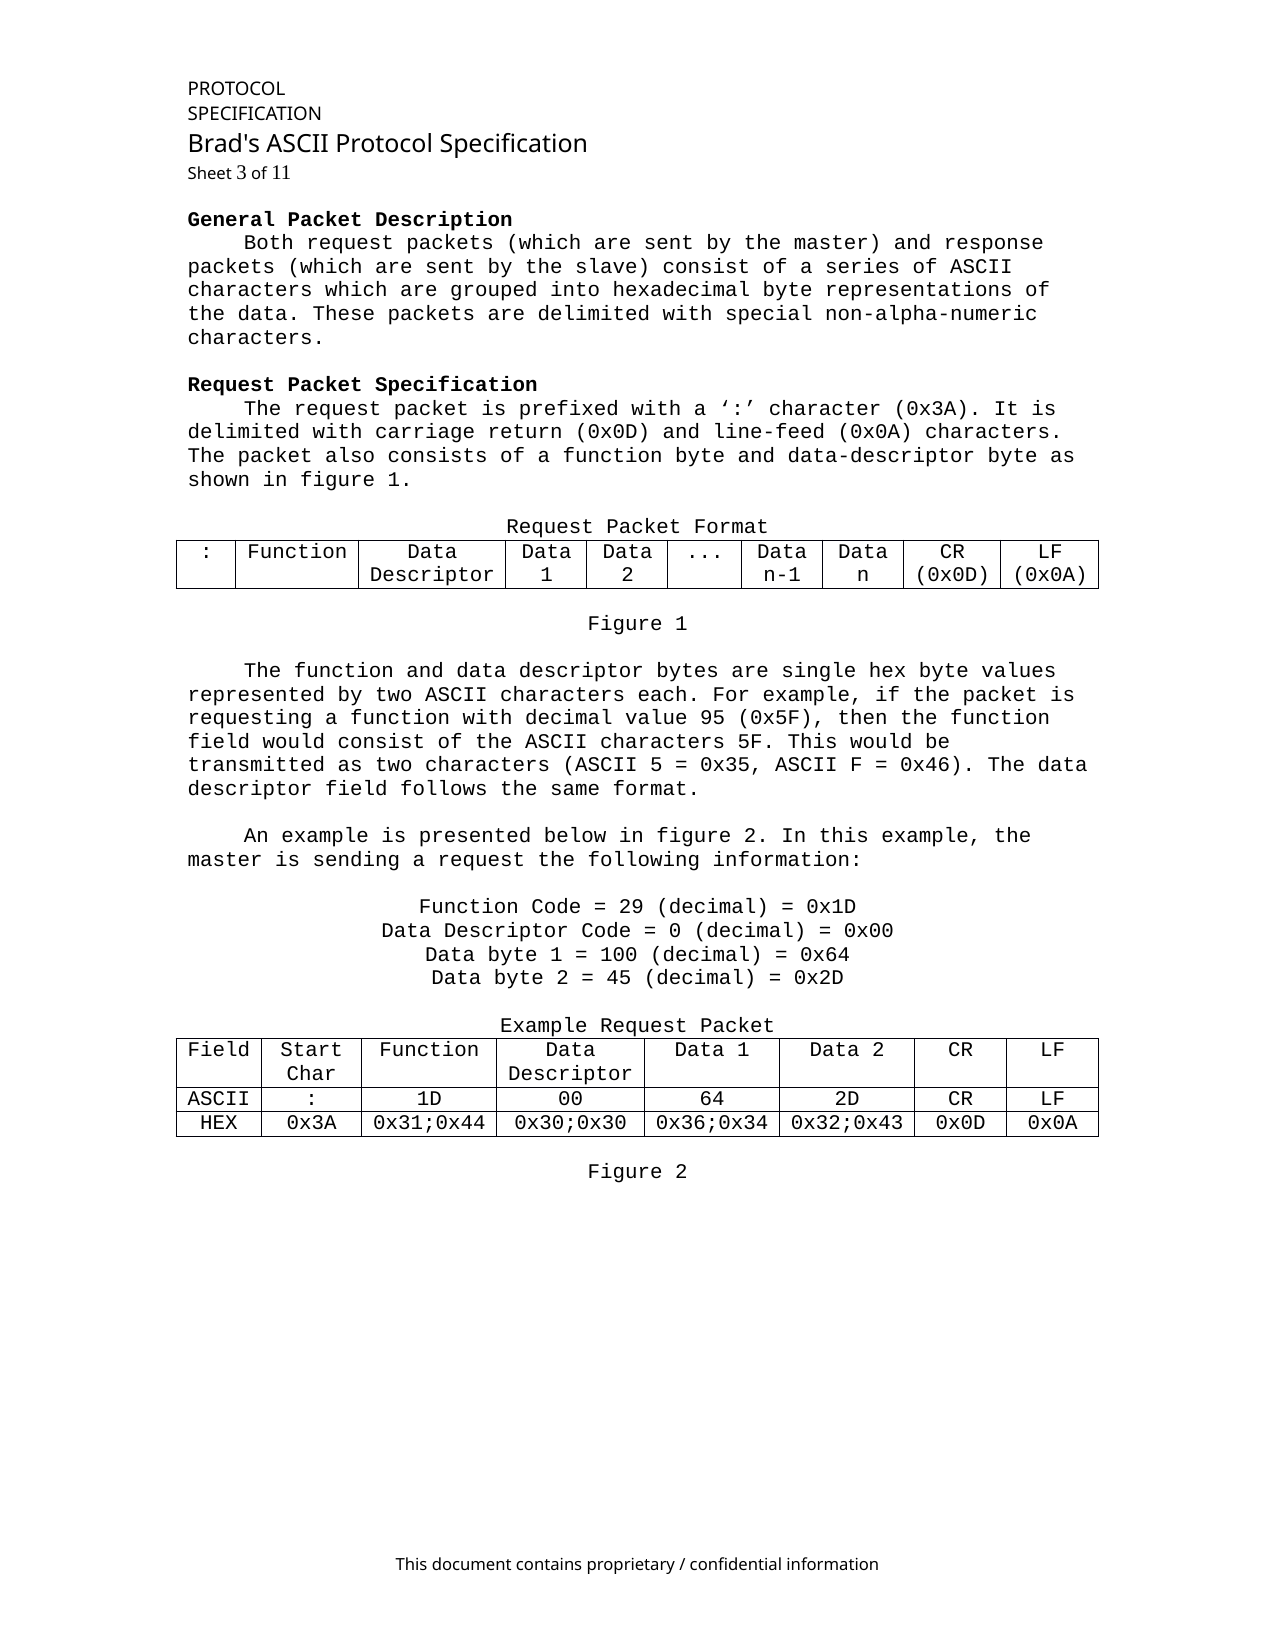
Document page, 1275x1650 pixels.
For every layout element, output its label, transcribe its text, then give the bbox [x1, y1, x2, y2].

text General Packet Description [187, 208, 1087, 232]
text An example is presented below in figure 2. In this example, the master is sending a request the following information: [187, 825, 1087, 873]
table_header LF (0x0A) [1001, 541, 1098, 588]
table_cell 0x32;0x43 [780, 1112, 914, 1136]
table_header Data 2 [780, 1039, 914, 1087]
text Figure 1 [187, 613, 1087, 636]
table_cell 64 [645, 1088, 779, 1111]
text Example Request Packet [187, 1014, 1087, 1038]
table_header Field [177, 1039, 261, 1087]
table_header Data n [823, 541, 903, 588]
table_header ... [668, 541, 741, 588]
table_cell 0x30;0x30 [497, 1112, 644, 1136]
table_header : [177, 541, 235, 588]
table_cell LF [1007, 1088, 1098, 1111]
table_cell ASCII [177, 1088, 261, 1111]
text Figure 2 [187, 1161, 1087, 1184]
text Request Packet Format [187, 516, 1087, 539]
table_header Data 1 [645, 1039, 779, 1087]
table_cell : [262, 1088, 361, 1111]
text Data byte 1 = 100 (decimal) = 0x64 [187, 944, 1087, 967]
table_header Data Descriptor [497, 1039, 644, 1087]
text Data Descriptor Code = 0 (decimal) = 0x00 [187, 920, 1087, 944]
table_header Data 1 [506, 541, 586, 588]
table_cell 0x31;0x44 [362, 1112, 496, 1136]
table_header Data Descriptor [359, 541, 505, 588]
table_cell CR [915, 1088, 1006, 1111]
text Request Packet Specification [187, 374, 1087, 398]
table_header Data 2 [587, 541, 667, 588]
table_cell 00 [497, 1088, 644, 1111]
text The function and data descriptor bytes are single hex byte values represented by two ASCII characters each. For example, if the packet is requesting a function with decimal value 95 (0x5F), then the function field would consist of the ASCII characters 5F. This would be transmitted as two characters (ASCII 5 = 0x35, ASCII F = 0x46). The data descriptor field follows the same format. [187, 660, 1087, 802]
text Both request packets (which are sent by the master) and response packets (which are sent by the slave) consist of a series of ASCII characters which are grouped into hexadecimal byte representations of the data. These packets are delimited with special non-alpha-numeric characters. [187, 232, 1087, 350]
table_cell HEX [177, 1112, 261, 1136]
table_header Function [236, 541, 358, 588]
table_cell 1D [362, 1088, 496, 1111]
table_header Start Char [262, 1039, 361, 1087]
text Data byte 2 = 45 (decimal) = 0x2D [187, 967, 1087, 991]
table_cell 0x36;0x34 [645, 1112, 779, 1136]
table_header LF [1007, 1039, 1098, 1087]
table_cell 2D [780, 1088, 914, 1111]
table_header CR [915, 1039, 1006, 1087]
text Function Code = 29 (decimal) = 0x1D [187, 896, 1087, 920]
table_cell 0x3A [262, 1112, 361, 1136]
table_header Data n-1 [742, 541, 822, 588]
table_header Function [362, 1039, 496, 1087]
table_header CR (0x0D) [904, 541, 1000, 588]
table_cell 0x0D [915, 1112, 1006, 1136]
table_cell 0x0A [1007, 1112, 1098, 1136]
text The request packet is prefixed with a ‘:’ character (0x3A). It is delimited with carriage return (0x0D) and line-feed (0x0A) characters. The packet also consists of a function byte and data-descriptor byte as shown in figure 1. [187, 398, 1087, 492]
